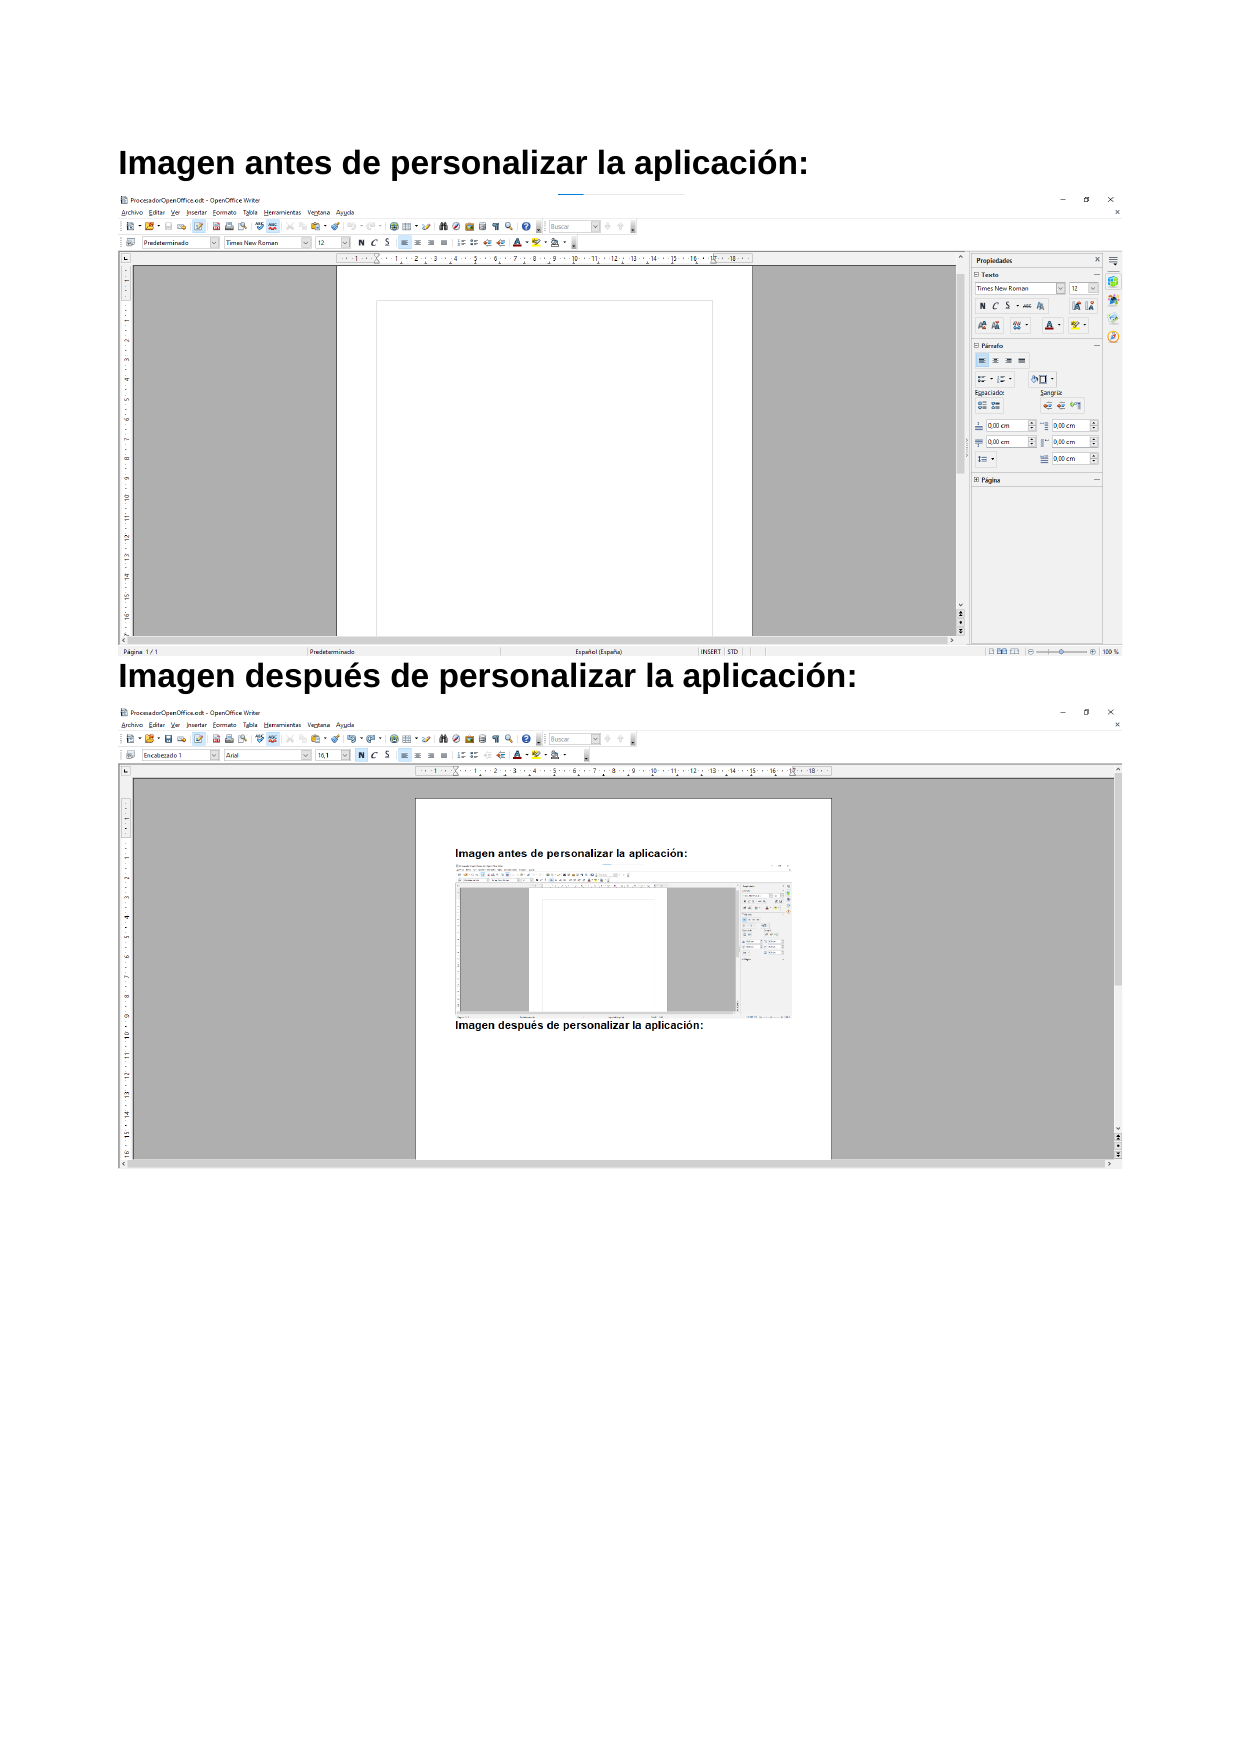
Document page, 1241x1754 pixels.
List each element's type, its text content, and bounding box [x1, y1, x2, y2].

picture [118, 707, 1123, 1169]
subtitle Imagen antes de personalizar la aplicación: [118, 143, 1122, 182]
picture [118, 194, 1123, 656]
subtitle Imagen después de personalizar la aplicación: [118, 656, 1122, 695]
